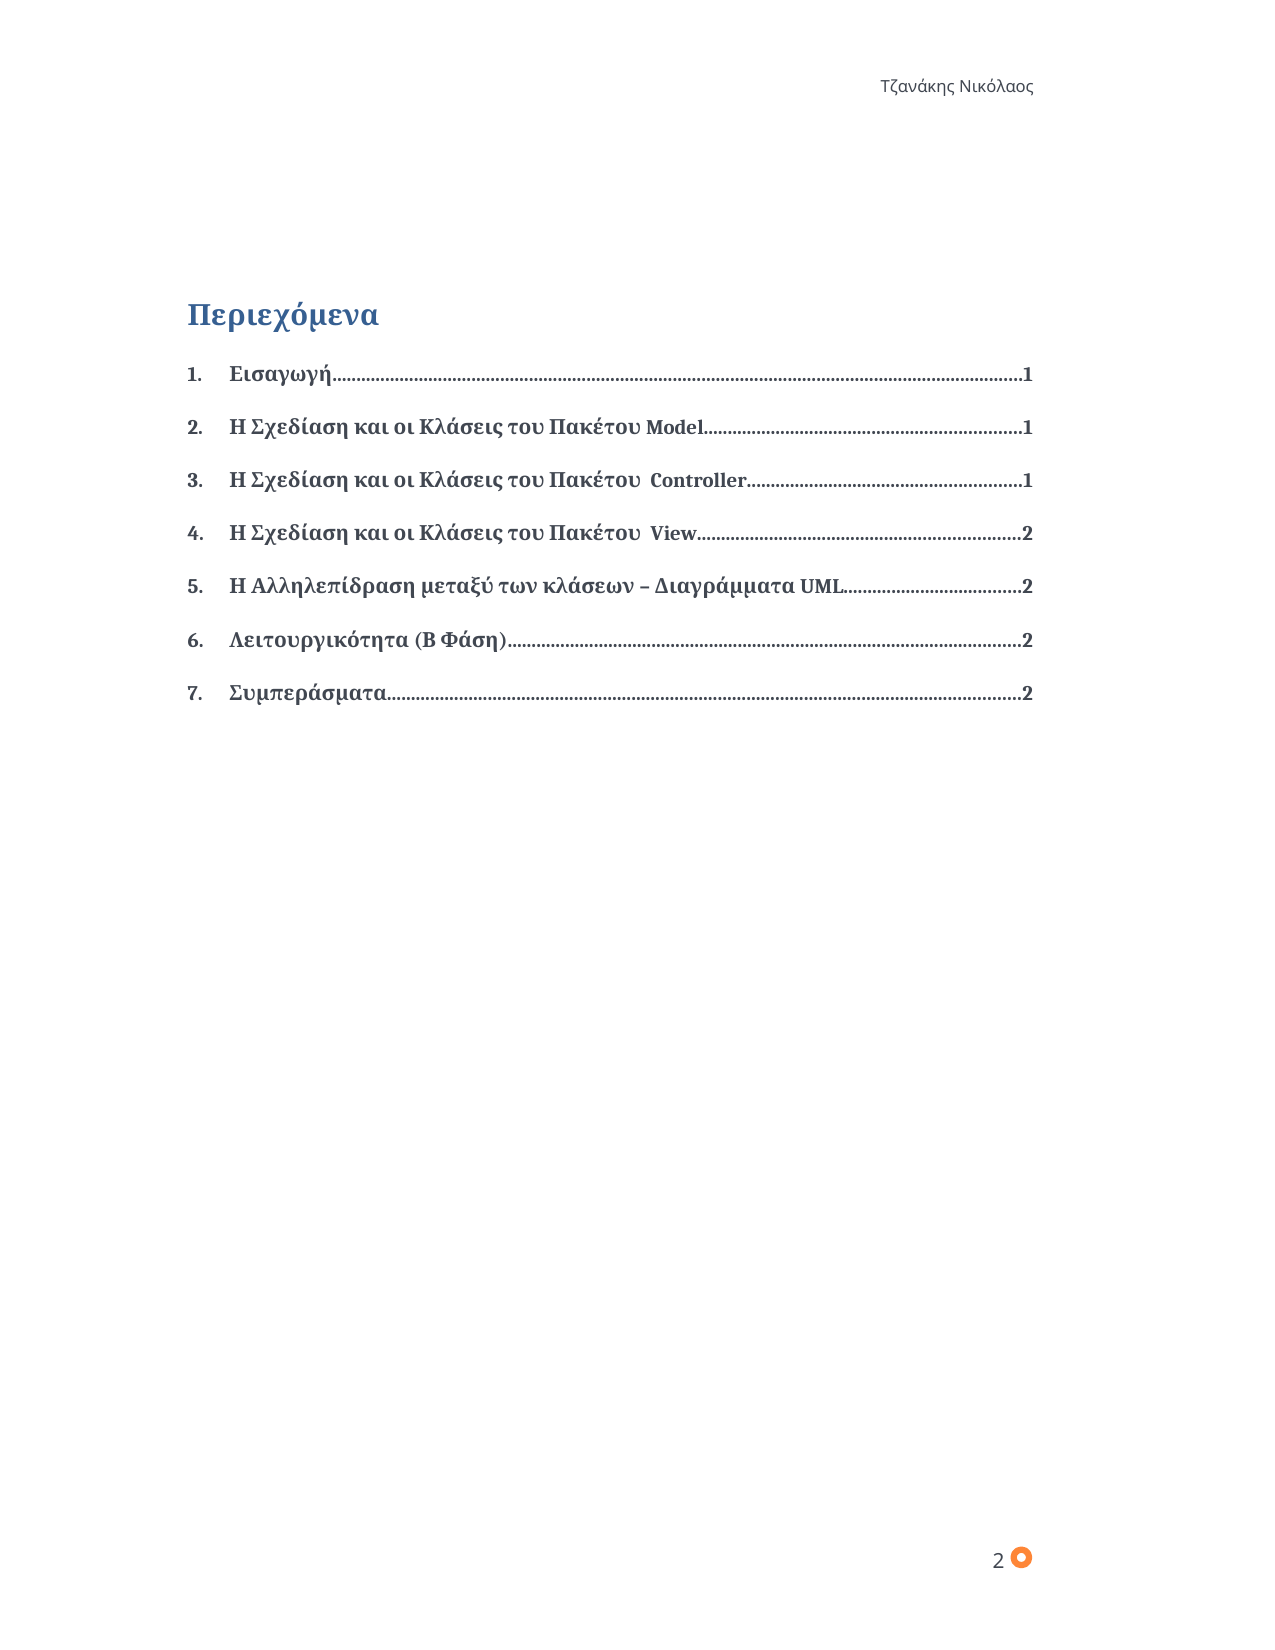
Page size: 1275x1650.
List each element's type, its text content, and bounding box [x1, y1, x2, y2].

text 2. Η Σχεδίαση και οι Κλάσεις του Πακέτου Model 1 [187, 416, 1034, 440]
text 5. Η Αλληλεπίδραση μεταξύ των κλάσεων – Διαγράμματα UML 2 [187, 575, 1034, 599]
text 4. Η Σχεδίαση και οι Κλάσεις του Πακέτου View 2 [187, 522, 1034, 546]
text 3. Η Σχεδίαση και οι Κλάσεις του Πακέτου Controller 1 [187, 469, 1034, 493]
text 7. Συμπεράσματα 2 [187, 681, 1034, 705]
text 6. Λειτουργικότητα (Β Φάση) 2 [187, 628, 1034, 652]
subtitle Περιεχόμενα [187, 299, 1034, 333]
text 1. Εισαγωγή 1 [187, 363, 1034, 387]
